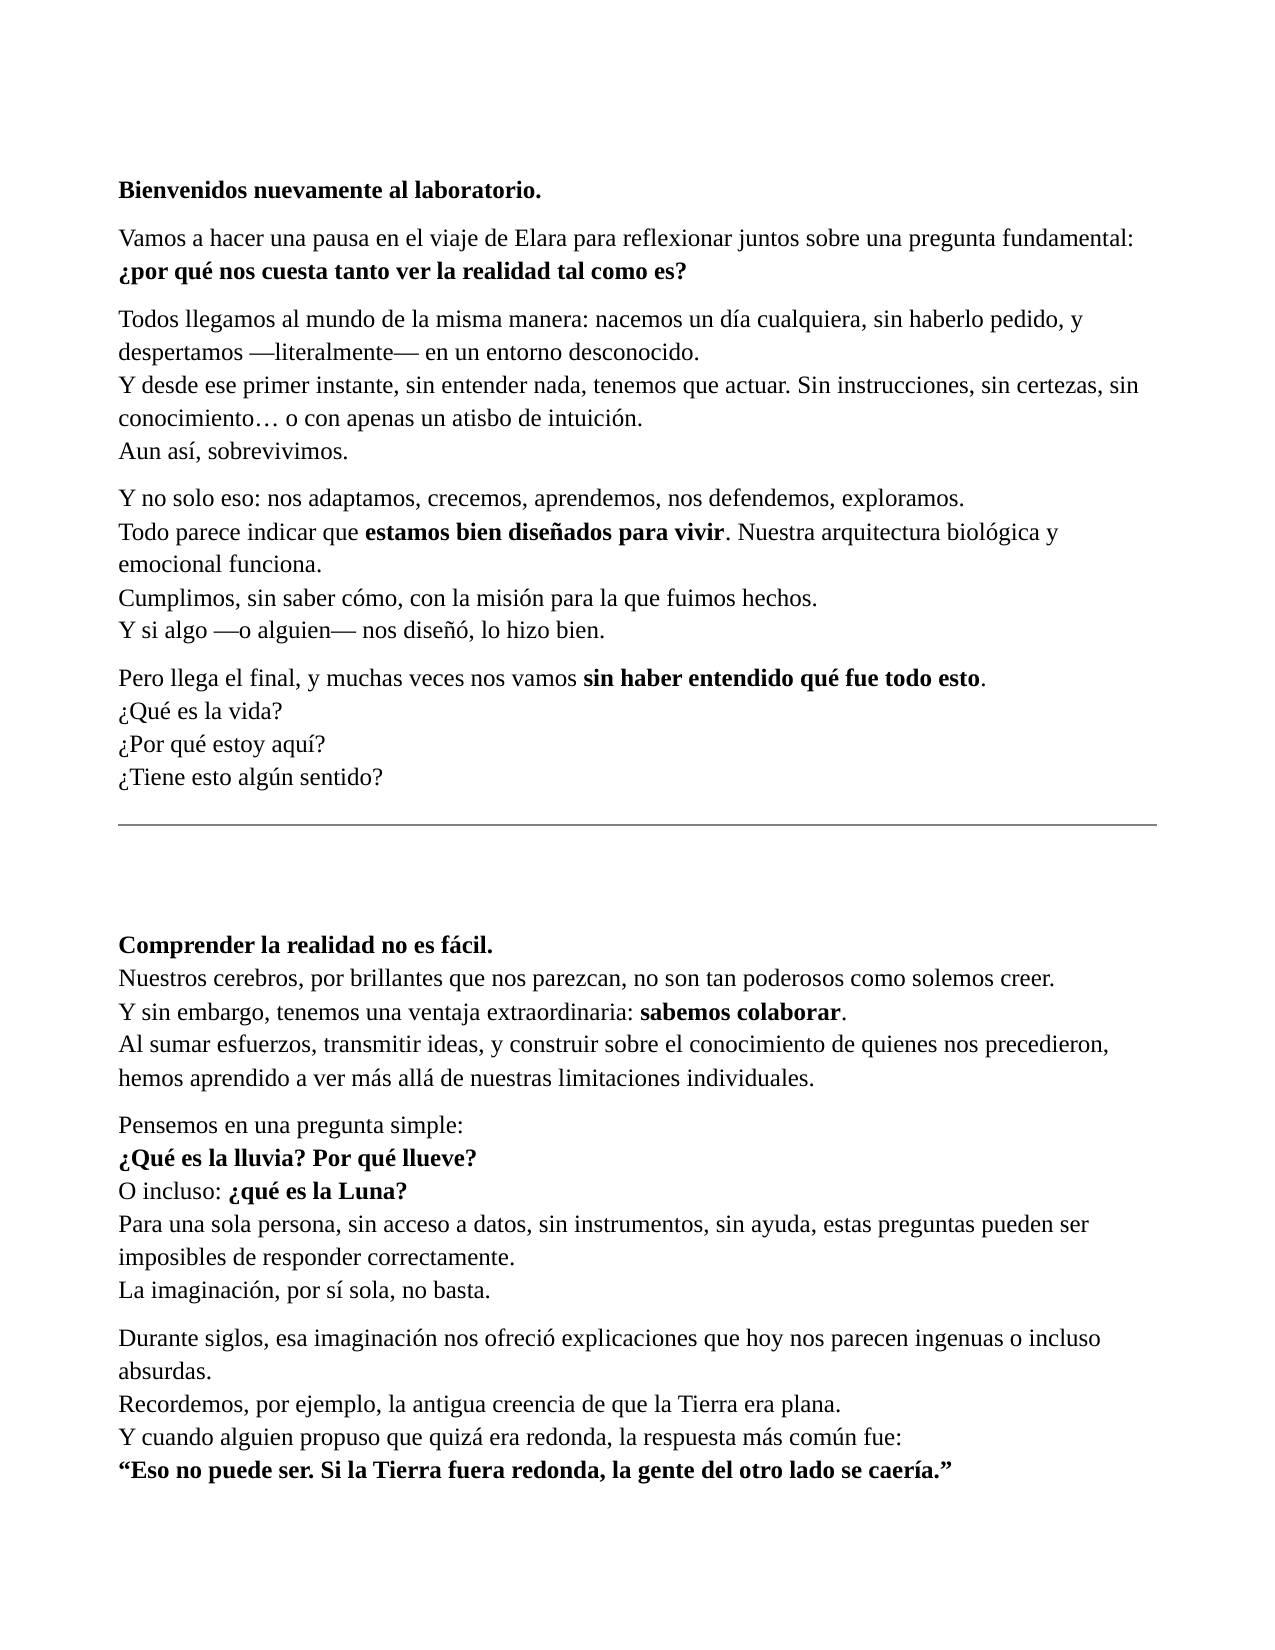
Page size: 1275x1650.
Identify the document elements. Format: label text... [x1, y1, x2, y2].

text Comprender la realidad no es fácil. Nuestros cerebros, por brillantes que nos parezcan, no son tan poderosos como solemos creer. Y sin embargo, tenemos una ventaja extraordinaria: sabemos colaborar. Al sumar esfuerzos, transmitir ideas, y construir sobre el conocimiento de quienes nos precedieron, hemos aprendido a ver más allá de nuestras limitaciones individuales. [118, 931, 1157, 1091]
text Durante siglos, esa imaginación nos ofreció explicaciones que hoy nos parecen ingenuas o incluso absurdas. Recordemos, por ejemplo, la antigua creencia de que la Tierra era plana. Y cuando alguien propuso que quizá era redonda, la respuesta más común fue: “Eso no puede ser. Si la Tierra fuera redonda, la gente del otro lado se caería.” [118, 1323, 1157, 1484]
text Todos llegamos al mundo de la misma manera: nacemos un día cualquiera, sin haberlo pedido, y despertamos —literalmente— en un entorno desconocido. Y desde ese primer instante, sin entender nada, tenemos que actuar. Sin instrucciones, sin certezas, sin conocimiento… o con apenas un atisbo de intuición. Aun así, sobrevivimos. [118, 304, 1157, 465]
text Pero llega el final, y muchas veces nos vamos sin haber entendido qué fue todo esto. ¿Qué es la vida? ¿Por qué estoy aquí? ¿Tiene esto algún sentido? [118, 663, 1157, 791]
text Bienvenidos nuevamente al laboratorio. [118, 176, 1157, 204]
text Pensemos en una pregunta simple: ¿Qué es la lluvia? Por qué llueve? O incluso: ¿qué es la Luna? Para una sola persona, sin acceso a datos, sin instrumentos, sin ayuda, estas preguntas pueden ser imposibles de responder correctamente. La imaginación, por sí sola, no basta. [118, 1110, 1157, 1304]
text Vamos a hacer una pausa en el viaje de Elara para reflexionar juntos sobre una pregunta fundamental: ¿por qué nos cuesta tanto ver la realidad tal como es? [118, 223, 1157, 285]
text Y no solo eso: nos adaptamos, crecemos, aprendemos, nos defendemos, exploramos. Todo parece indicar que estamos bien diseñados para vivir. Nuestra arquitectura biológica y emocional funciona. Cumplimos, sin saber cómo, con la misión para la que fuimos hechos. Y si algo —o alguien— nos diseñó, lo hizo bien. [118, 483, 1157, 644]
